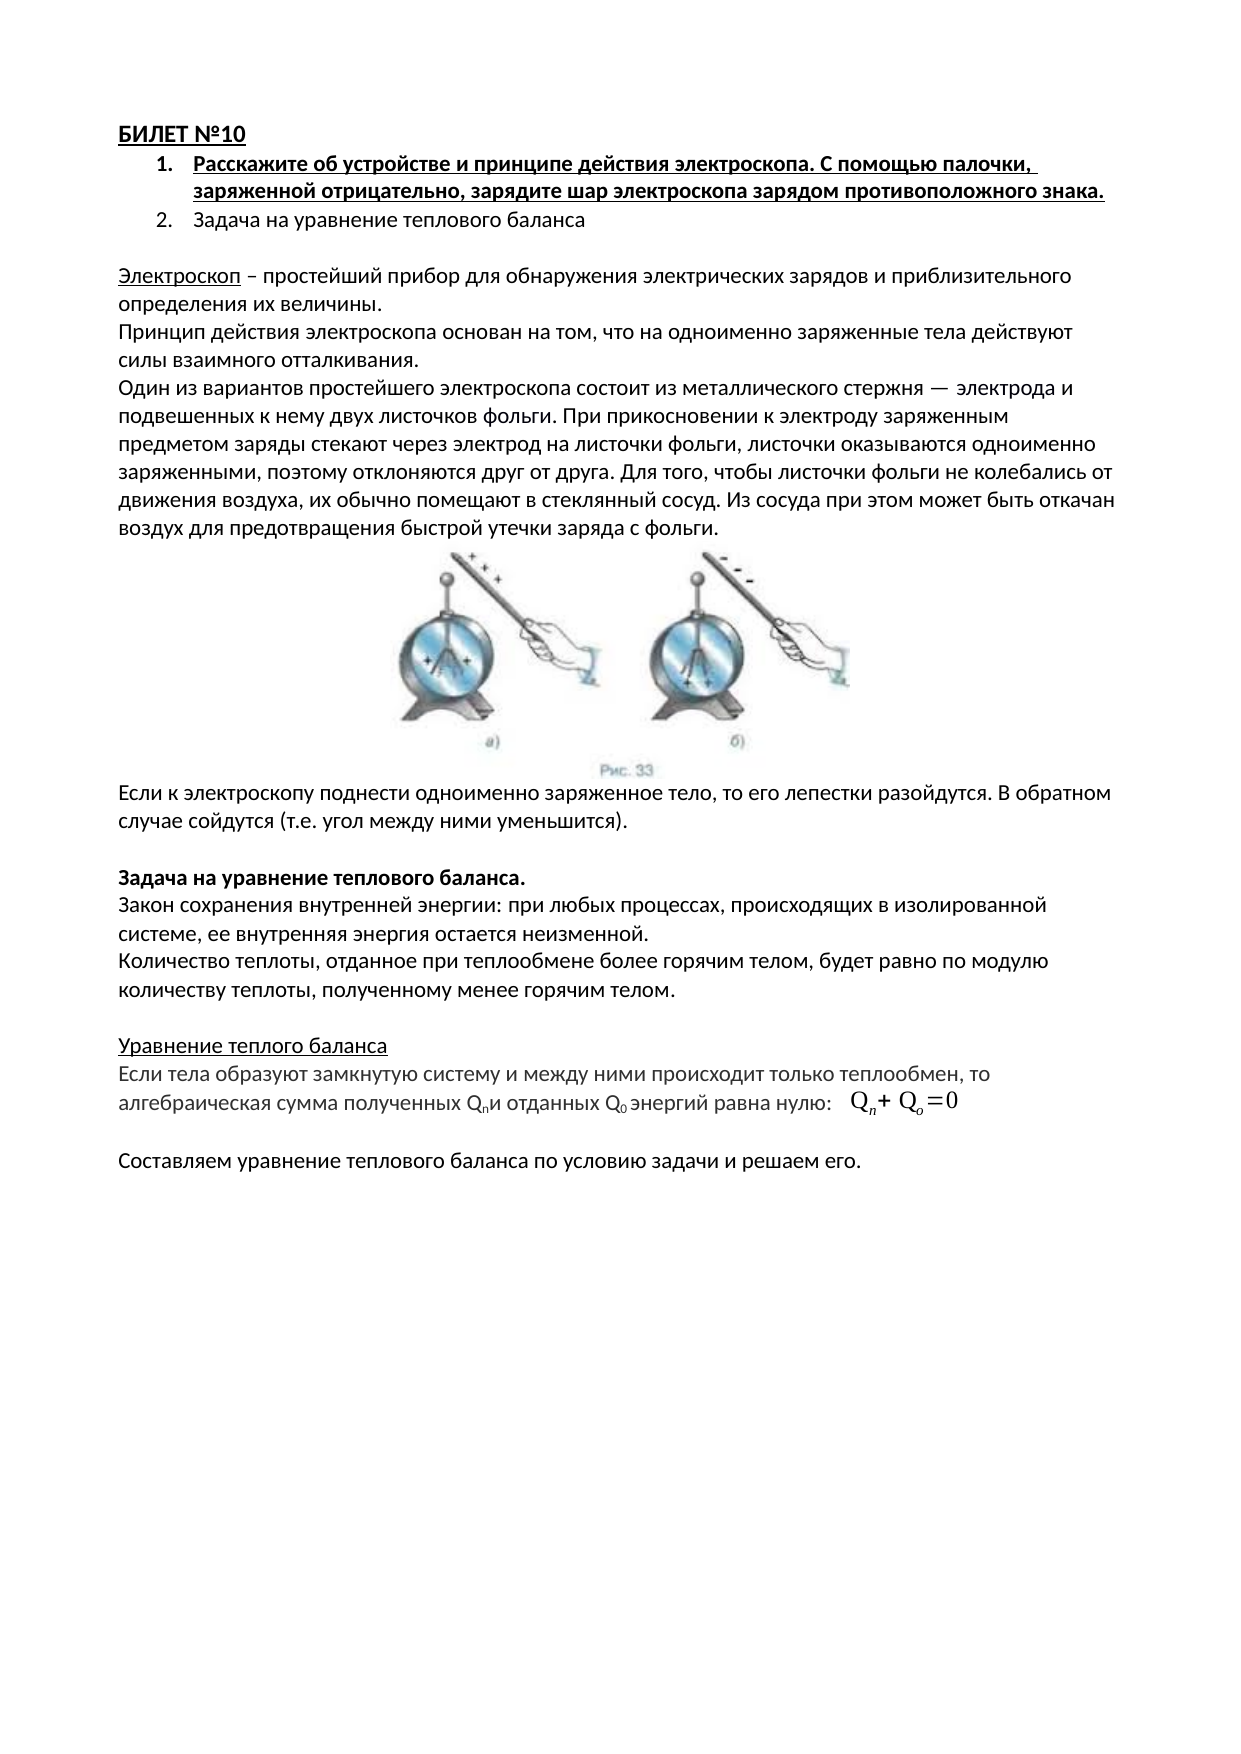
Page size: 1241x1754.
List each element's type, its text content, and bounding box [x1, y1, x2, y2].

text Электроскоп – простейший прибор для обнаружения электрических зарядов и приблизительного определения их величины. [118, 261, 1122, 317]
list Расскажите об устройстве и принципе действия электроскопа. С помощью палочки, заряженной отрицательно, зарядите шар электроскопа зарядом противоположного знака. [156, 149, 1122, 205]
text Задача на уравнение теплового баланса. [118, 863, 1122, 891]
text БИЛЕТ №10 [118, 118, 1122, 149]
text Если тела образуют замкнутую систему и между ними происходит только теплообмен, то алгебраическая сумма полученных Qnи отданных Q0 энергий равна нулю: [118, 1059, 1122, 1118]
picture [390, 541, 850, 779]
text Принцип действия электроскопа основан на том, что на одноименно заряженные тела действуют силы взаимного отталкивания. [118, 317, 1122, 373]
text Закон сохранения внутренней энергии: при любых процессах, происходящих в изолированной системе, ее внутренняя энергия остается неизменной. [118, 891, 1122, 947]
list Задача на уравнение теплового баланса [156, 205, 1122, 233]
text Уравнение теплого баланса [118, 1031, 1122, 1059]
text Если к электроскопу поднести одноименно заряженное тело, то его лепестки разойдутся. В обратном случае сойдутся (т.е. угол между ними уменьшится). [118, 778, 1122, 834]
text Составляем уравнение теплового баланса по условию задачи и решаем его. [118, 1146, 1122, 1174]
text Один из вариантов простейшего электроскопа состоит из металлического стержня — электрода и подвешенных к нему двух листочков фольги. При прикосновении к электроду заряженным предметом заряды стекают через электрод на листочки фольги, листочки оказываются одноименно заряженными, поэтому отклоняются друг от друга. Для того, чтобы листочки фольги не колебались от движения воздуха, их обычно помещают в стеклянный сосуд. Из сосуда при этом может быть откачан воздух для предотвращения быстрой утечки заряда с фольги. [118, 373, 1122, 541]
text Количество теплоты, отданное при теплообмене более горячим телом, будет равно по модулю количеству теплоты, полученному менее горячим телом. [118, 947, 1122, 1003]
